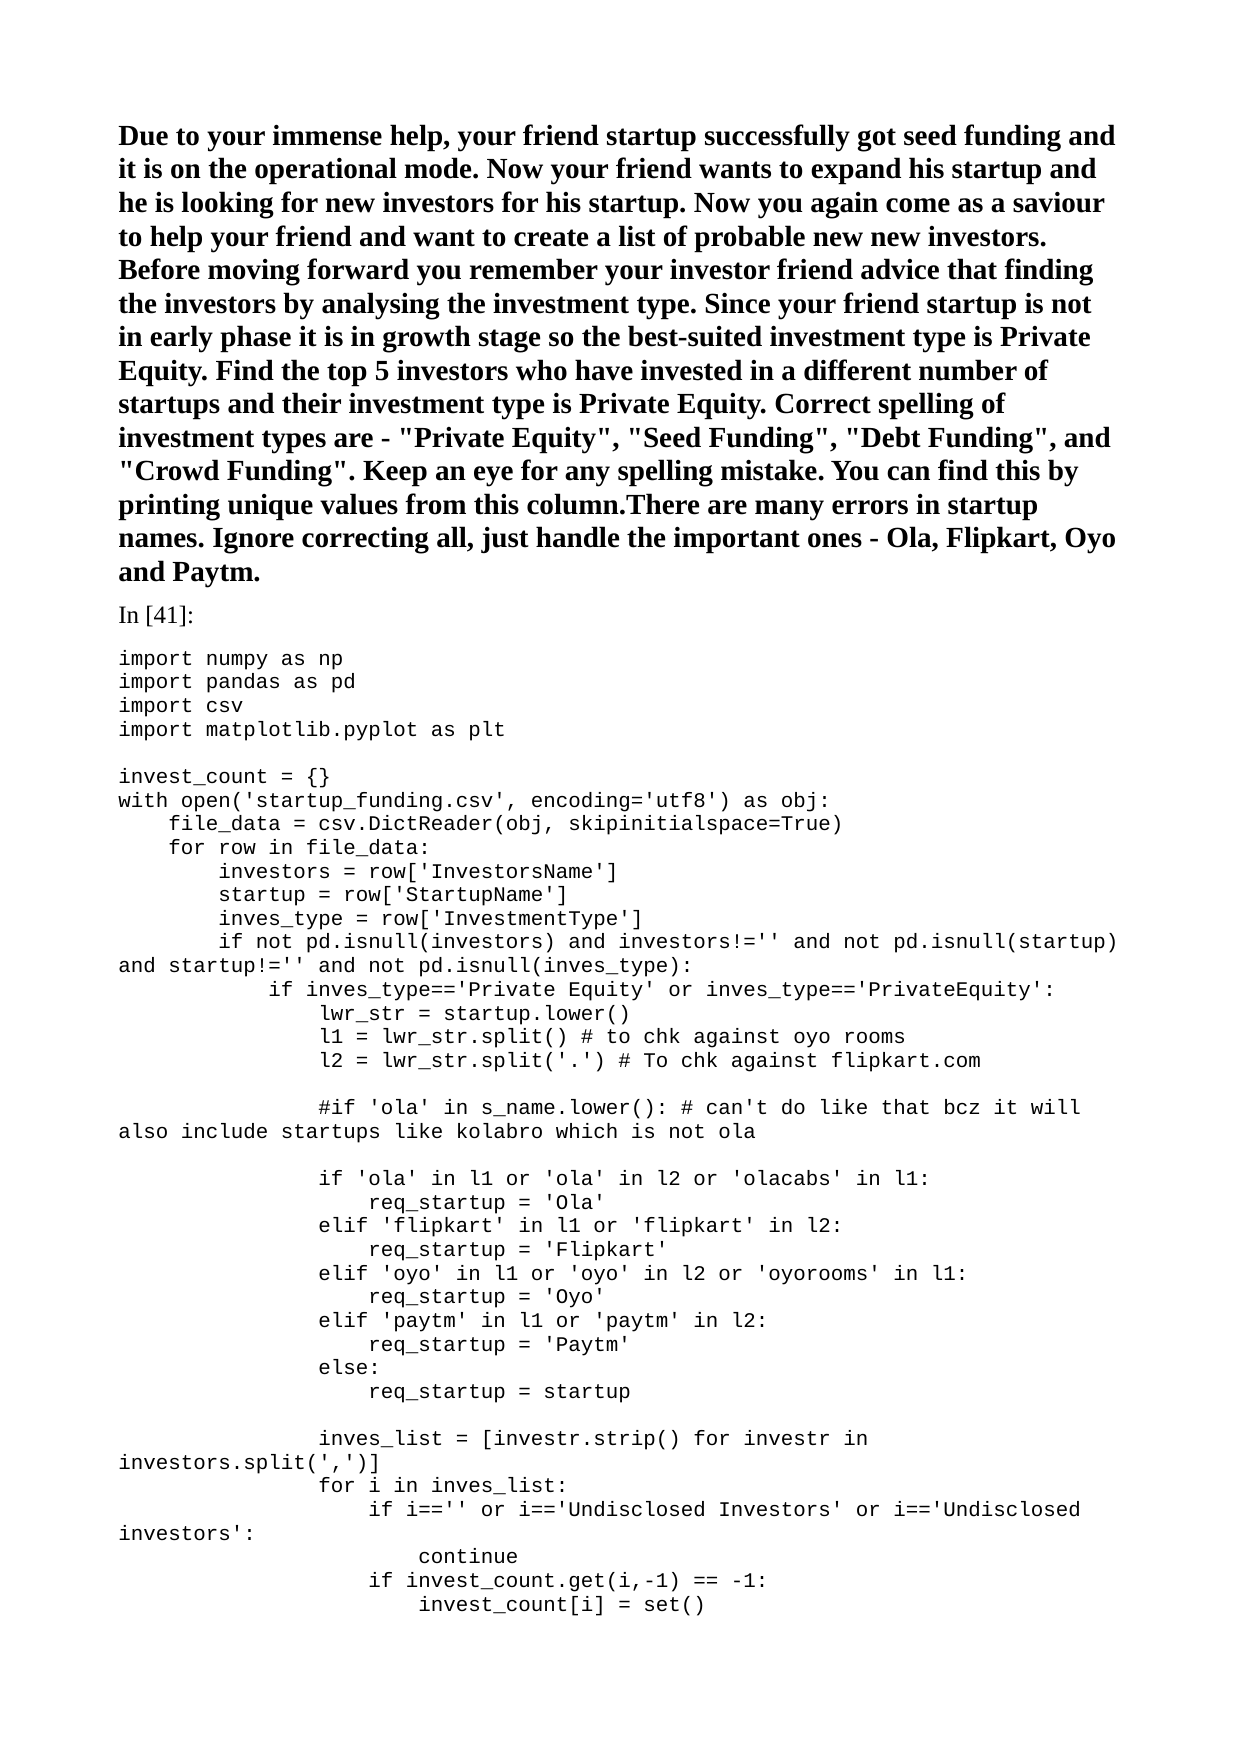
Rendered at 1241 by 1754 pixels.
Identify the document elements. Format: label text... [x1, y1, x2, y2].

text invest_count[i] = set() [118, 1594, 1122, 1617]
text import numpy as np [118, 648, 1122, 671]
text with open('startup_funding.csv', encoding='utf8') as obj: [118, 790, 1122, 813]
text if inves_type=='Private Equity' or inves_type=='PrivateEquity': [118, 979, 1122, 1002]
text if invest_count.get(i,-1) == -1: [118, 1570, 1122, 1594]
text if 'ola' in l1 or 'ola' in l2 or 'olacabs' in l1: [118, 1168, 1122, 1192]
subtitle Due to your immense help, your friend startup successfully got seed funding and it is on the operational mode. Now your friend wants to expand his startup and he is looking for new investors for his startup. Now you again come as a saviour to help your friend and want to create a list of probable new new investors. Before moving forward you remember your investor friend advice that finding the investors by analysing the investment type. Since your friend startup is not in early phase it is in growth stage so the best-suited investment type is Private Equity. Find the top 5 investors who have invested in a different number of startups and their investment type is Private Equity. Correct spelling of investment types are - "Private Equity", "Seed Funding", "Debt Funding", and "Crowd Funding". Keep an eye for any spelling mistake. You can find this by printing unique values from this column.There are many errors in startup names. Ignore correcting all, just handle the important ones - Ola, Flipkart, Oyo and Paytm. [118, 118, 1122, 588]
text l1 = lwr_str.split() # to chk against oyo rooms [118, 1026, 1122, 1050]
text req_startup = 'Paytm' [118, 1333, 1122, 1357]
text req_startup = 'Oyo' [118, 1286, 1122, 1310]
text for row in file_data: [118, 837, 1122, 861]
text import csv [118, 695, 1122, 719]
text lwr_str = startup.lower() [118, 1002, 1122, 1026]
text l2 = lwr_str.split('.') # To chk against flipkart.com [118, 1050, 1122, 1073]
text elif 'paytm' in l1 or 'paytm' in l2: [118, 1310, 1122, 1333]
text continue [118, 1546, 1122, 1570]
text In [41]: [118, 600, 1122, 629]
text req_startup = 'Ola' [118, 1192, 1122, 1215]
text startup = row['StartupName'] [118, 884, 1122, 908]
text elif 'oyo' in l1 or 'oyo' in l2 or 'oyorooms' in l1: [118, 1263, 1122, 1286]
text investors = row['InvestorsName'] [118, 861, 1122, 884]
text #if 'ola' in s_name.lower(): # can't do like that bcz it will also include startups like kolabro which is not ola [118, 1097, 1122, 1144]
text for i in inves_list: [118, 1475, 1122, 1499]
text inves_list = [investr.strip() for investr in investors.split(',')] [118, 1428, 1122, 1475]
text import matplotlib.pyplot as plt [118, 719, 1122, 742]
text if i=='' or i=='Undisclosed Investors' or i=='Undisclosed investors': [118, 1499, 1122, 1546]
text elif 'flipkart' in l1 or 'flipkart' in l2: [118, 1215, 1122, 1239]
text req_startup = startup [118, 1381, 1122, 1404]
text invest_count = {} [118, 766, 1122, 790]
text file_data = csv.DictReader(obj, skipinitialspace=True) [118, 813, 1122, 837]
text else: [118, 1357, 1122, 1381]
text import pandas as pd [118, 671, 1122, 695]
text inves_type = row['InvestmentType'] [118, 908, 1122, 932]
text if not pd.isnull(investors) and investors!='' and not pd.isnull(startup) and startup!='' and not pd.isnull(inves_type): [118, 932, 1122, 979]
text req_startup = 'Flipkart' [118, 1239, 1122, 1263]
